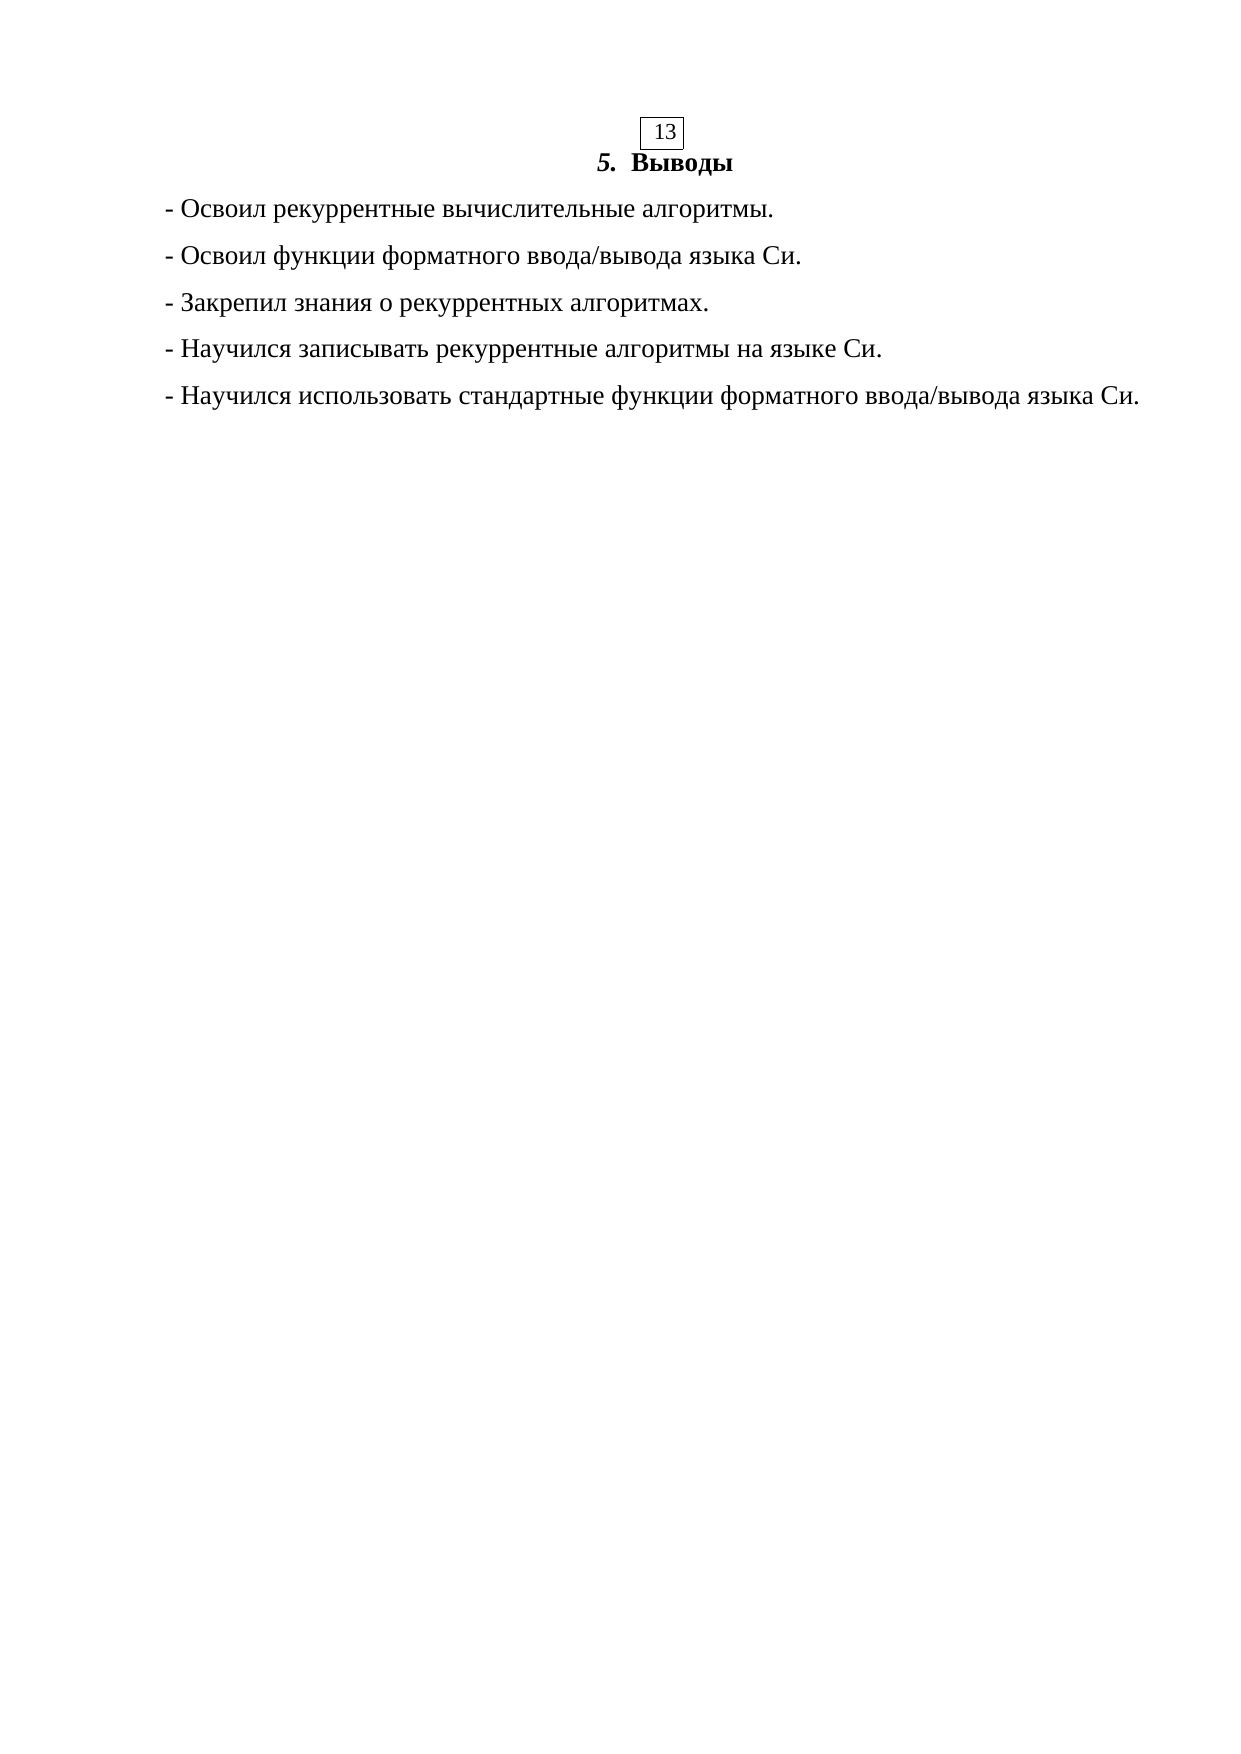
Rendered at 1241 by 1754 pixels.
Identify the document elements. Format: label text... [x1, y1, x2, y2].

text - Освоил функции форматного ввода/вывода языка Си. [164, 239, 1165, 270]
text - Освоил рекуррентные вычислительные алгоритмы. [164, 192, 1165, 224]
subtitle 5. Выводы [164, 146, 1165, 177]
text - Закрепил знания о рекуррентных алгоритмах. [164, 286, 1165, 317]
text - Научился использовать стандартные функции форматного ввода/вывода языка Си. [164, 379, 1165, 410]
text - Научился записывать рекуррентные алгоритмы на языке Си. [164, 332, 1165, 364]
